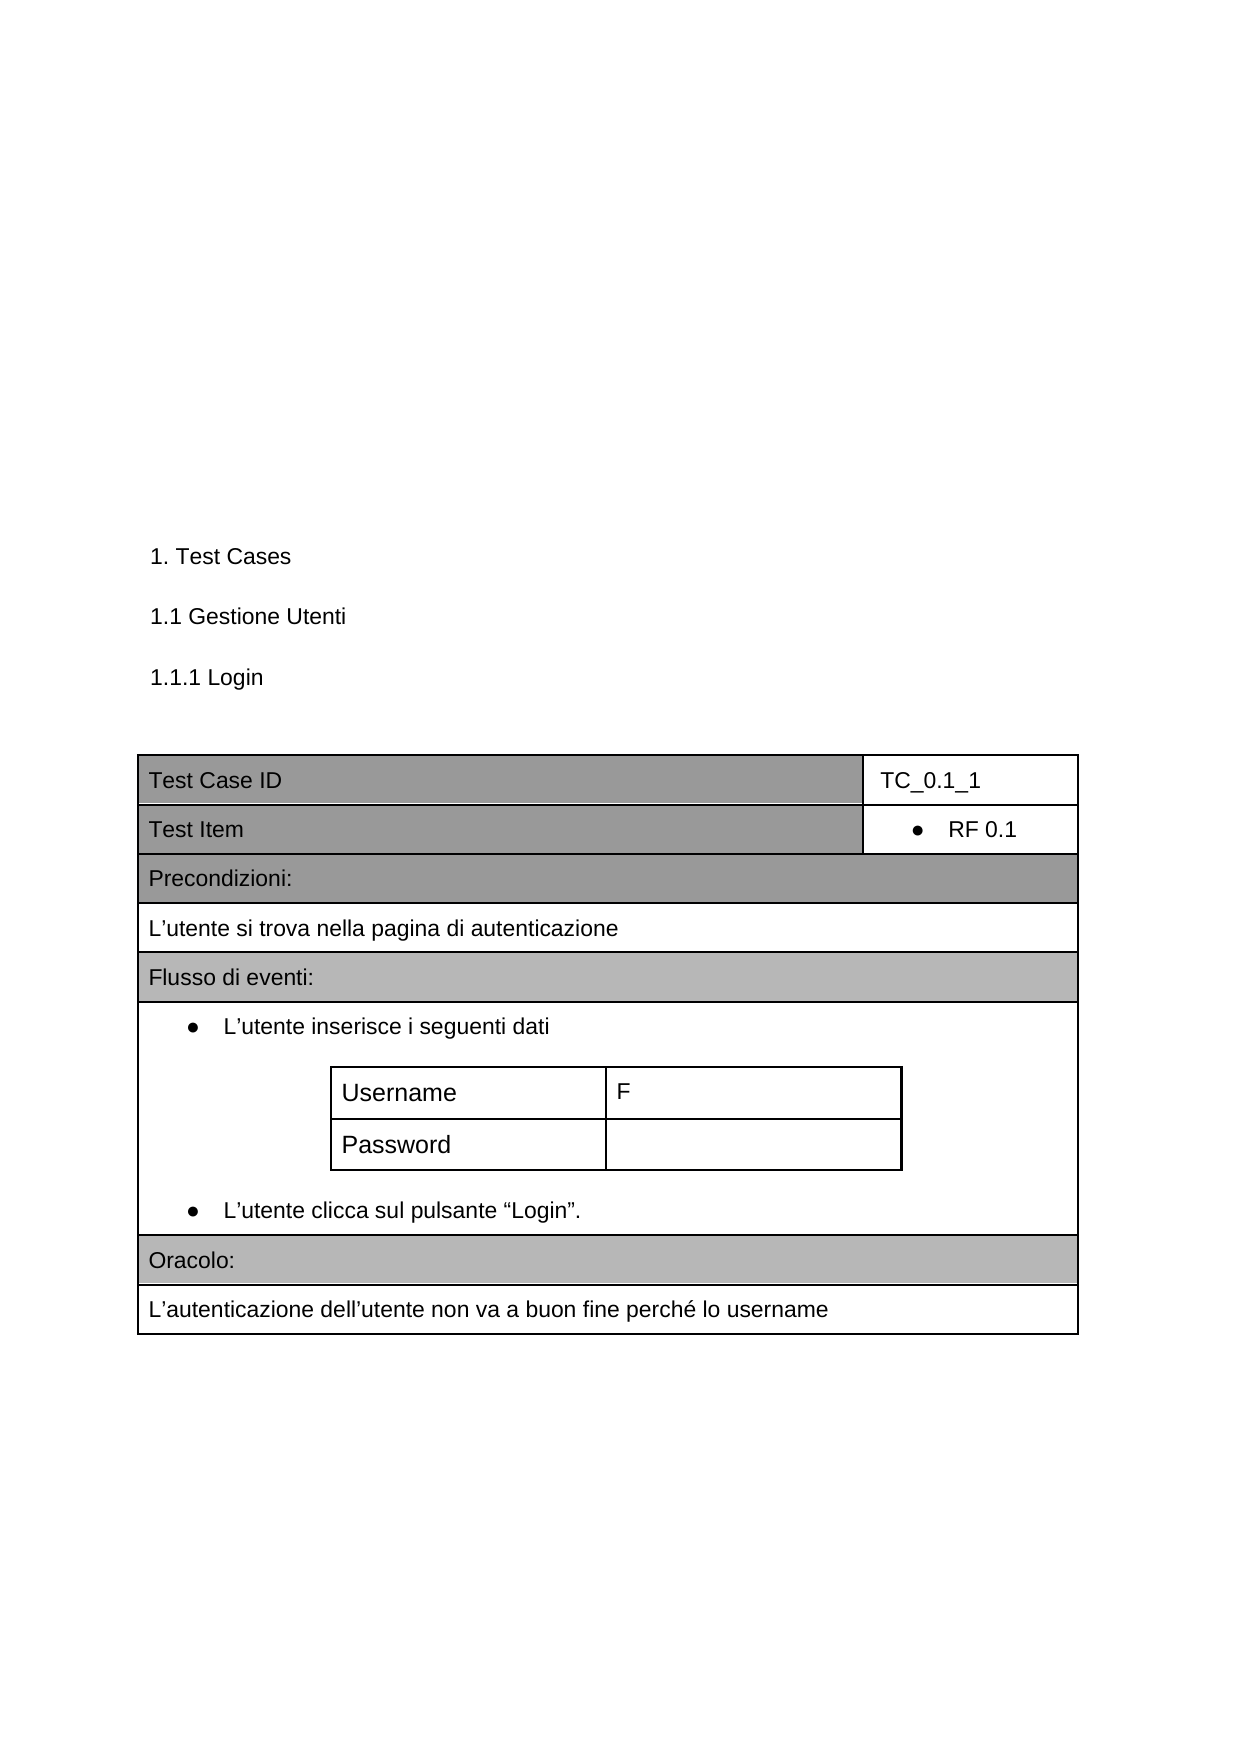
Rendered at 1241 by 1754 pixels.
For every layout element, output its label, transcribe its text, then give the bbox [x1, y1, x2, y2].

table_header TC_0.1_1 [864, 756, 1077, 803]
table_cell Flusso di eventi: [139, 953, 1077, 1001]
table_cell Oracolo: [139, 1236, 1077, 1283]
table_cell L’utente si trova nella pagina di autenticazione [139, 904, 1077, 951]
text 1.1 Gestione Utenti [150, 603, 1090, 629]
table_cell [607, 1120, 900, 1169]
table_cell Password [332, 1120, 605, 1169]
table_header F [607, 1068, 900, 1117]
text 1. Test Cases [150, 543, 1090, 569]
table_cell L’utente inserisce i seguenti dati L’utente clicca sul pulsante “Login”. [139, 1003, 1077, 1234]
table_header Test Case ID [139, 756, 862, 803]
table_cell Precondizioni: [139, 855, 1077, 902]
table_cell L’autenticazione dell’utente non va a buon fine perché lo username [139, 1286, 1077, 1333]
table_header Username [332, 1068, 605, 1117]
text 1.1.1 Login [150, 663, 1090, 690]
table_cell RF 0.1 [864, 806, 1077, 853]
table_cell Test Item [139, 806, 862, 853]
